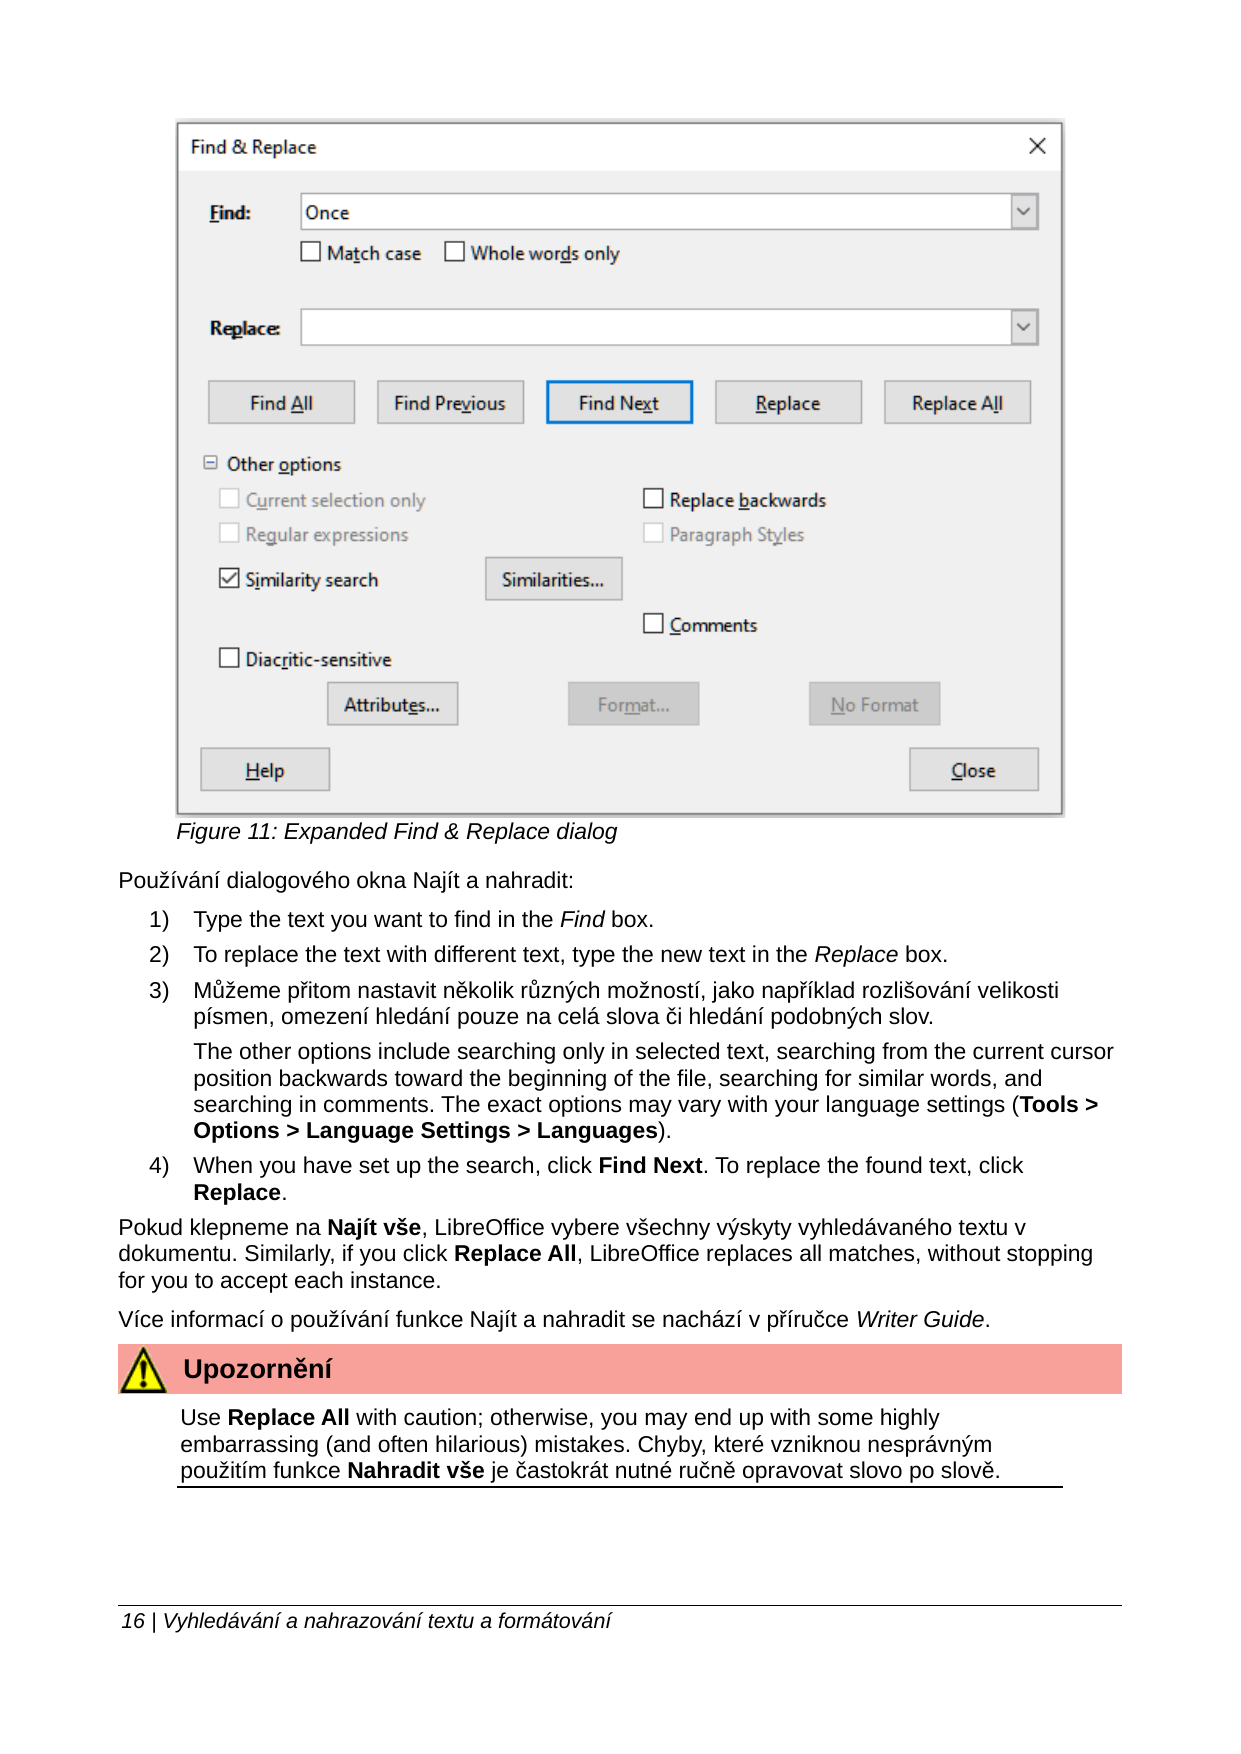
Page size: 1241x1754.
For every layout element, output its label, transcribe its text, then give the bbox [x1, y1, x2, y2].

picture [175, 118, 1066, 818]
list To replace the text with different text, type the new text in the Replace box. [169, 941, 1122, 968]
text Use Replace All with caution; otherwise, you may end up with some highly embarrassing (and often hilarious) mistakes. Chyby, které vzniknou nesprávným použitím funkce Nahradit vše je častokrát nutné ručně opravovat slovo po slově. [177, 1401, 1063, 1486]
text Více informací o používání funkce Najít a nahradit se nachází v příručce Writer Guide. [118, 1306, 1122, 1332]
text Pokud klepneme na Najít vše, LibreOffice vybere všechny výskyty vyhledávaného textu v dokumentu. Similarly, if you click Replace All, LibreOffice replaces all matches, without stopping for you to accept each instance. [118, 1214, 1122, 1293]
list The other options include searching only in selected text, searching from the current cursor position backwards toward the beginning of the file, searching for similar words, and searching in comments. The exact options may vary with your language settings (Tools > Options > Language Settings > Languages). [193, 1038, 1122, 1143]
list Můžeme přitom nastavit několik různých možností, jako například rozlišování velikosti písmen, omezení hledání pouze na celá slova či hledání podobných slov. [169, 977, 1122, 1029]
subtitle Upozornění [118, 1344, 1122, 1394]
text Používání dialogového okna Najít a nahradit: [118, 867, 1122, 894]
list Type the text you want to find in the Find box. [169, 906, 1122, 932]
picture [119, 1345, 167, 1393]
list When you have set up the search, click Find Next. To replace the found text, click Replace. [169, 1152, 1122, 1205]
text Figure 11: Expanded Find & Replace dialog [176, 818, 1064, 844]
